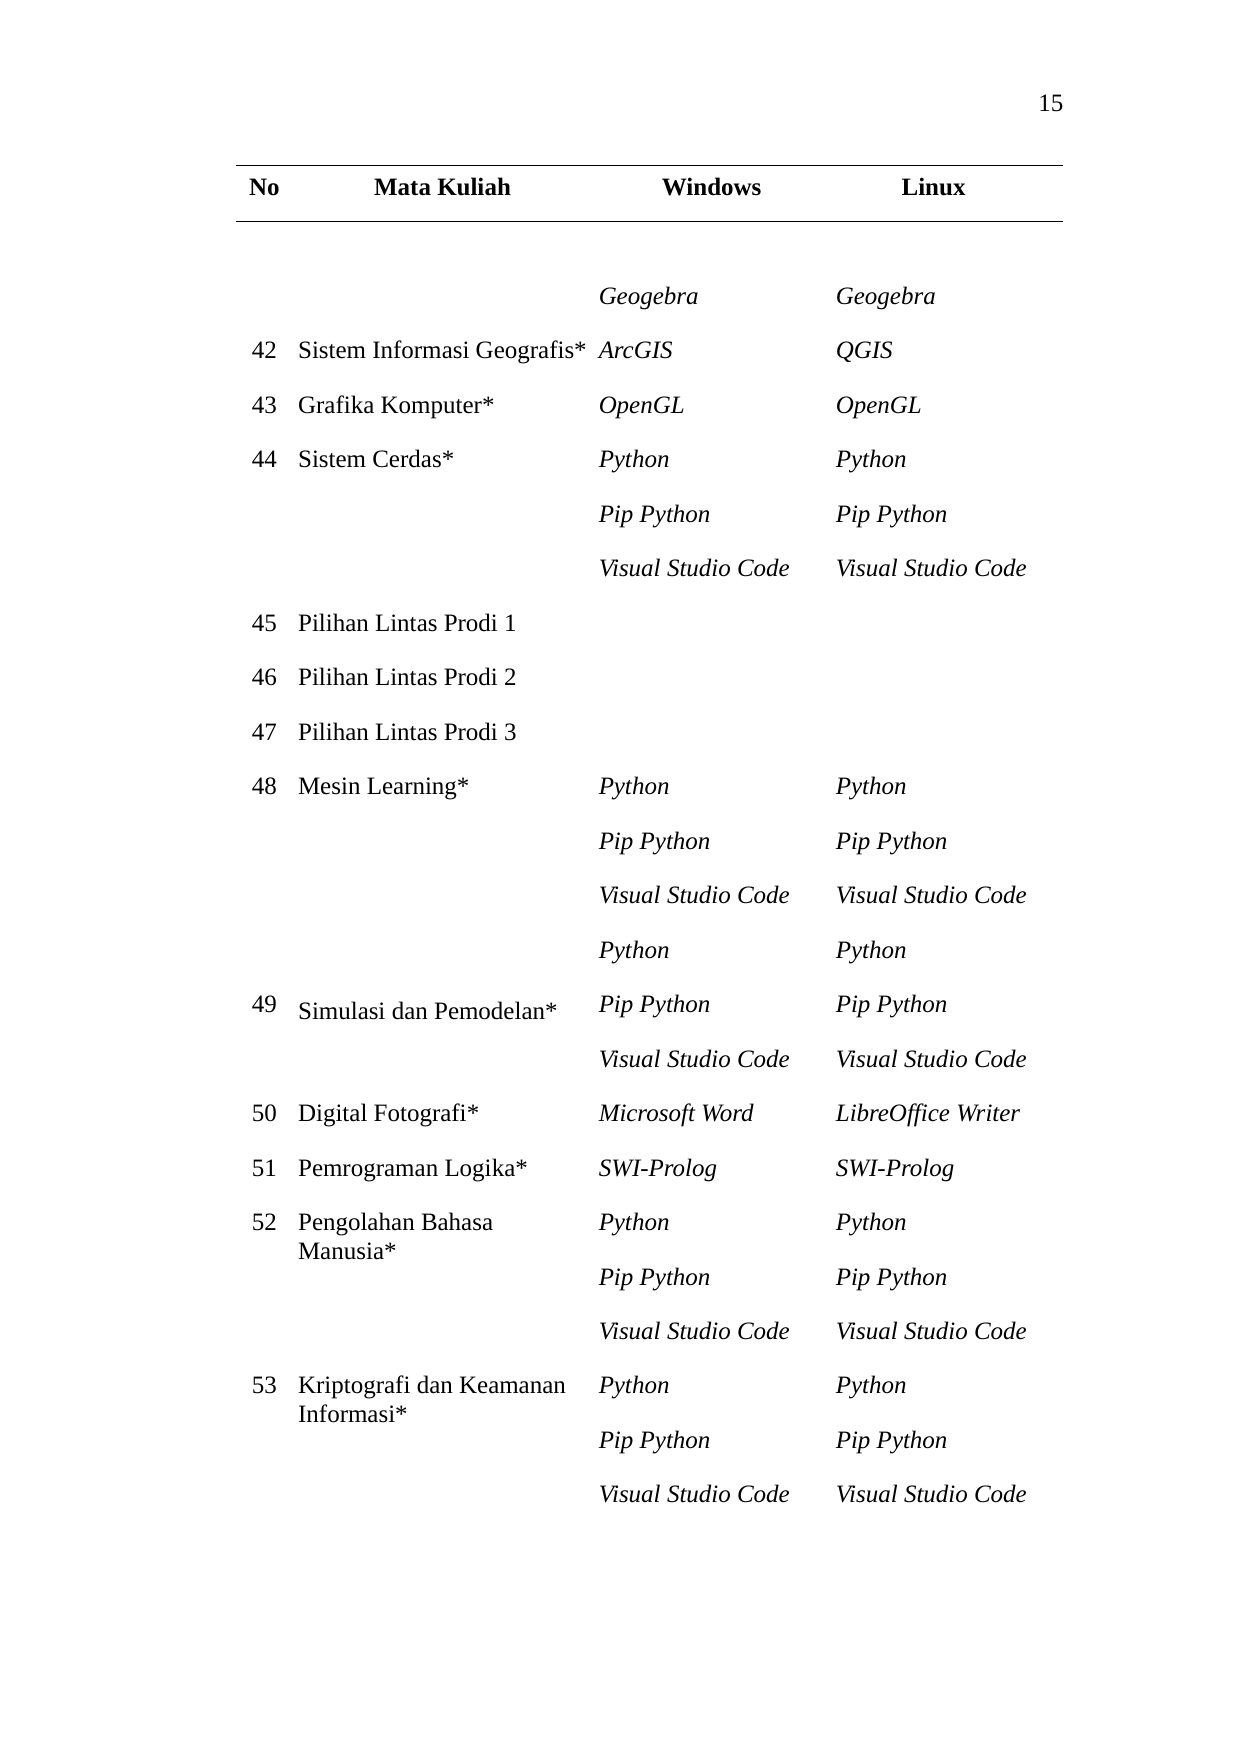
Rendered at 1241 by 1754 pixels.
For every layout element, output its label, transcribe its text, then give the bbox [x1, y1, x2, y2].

table_cell QGIS [830, 330, 1063, 384]
table_cell 43 [236, 384, 292, 439]
table_cell Kriptografi dan Keamanan Informasi* [292, 1365, 593, 1528]
table_cell Pip Python [830, 1419, 1063, 1474]
table_cell [830, 222, 1063, 275]
table_cell Pip Python [830, 820, 1063, 874]
table_cell OpenGL [593, 384, 830, 439]
table_header Linux [830, 166, 1063, 221]
table_cell Pip Python [593, 820, 830, 874]
table_cell ArcGIS [593, 330, 830, 384]
table_cell Python [593, 439, 830, 493]
table_cell Pilihan Lintas Prodi 3 [292, 711, 593, 766]
table_cell [593, 602, 830, 657]
table_cell Visual Studio Code [830, 548, 1063, 602]
table_cell [830, 711, 1063, 766]
table_cell SWI-Prolog [593, 1147, 830, 1201]
table_cell 53 [236, 1365, 292, 1528]
table_cell Pip Python [830, 1256, 1063, 1310]
table_cell Visual Studio Code [593, 1474, 830, 1528]
table_cell Python [830, 439, 1063, 493]
table_cell Pip Python [593, 1419, 830, 1474]
table_cell 48 [236, 766, 292, 929]
table_cell Sistem Informasi Geografis* [292, 330, 593, 384]
table_cell Visual Studio Code [593, 1038, 830, 1092]
table_cell Python [830, 929, 1063, 983]
table_cell Pilihan Lintas Prodi 2 [292, 657, 593, 711]
table_cell 46 [236, 657, 292, 711]
table_cell [593, 222, 830, 275]
table_cell Grafika Komputer* [292, 384, 593, 439]
table_cell Python [593, 1201, 830, 1256]
table_cell Microsoft Word [593, 1093, 830, 1147]
table_cell 49 [236, 929, 292, 1092]
table_cell Pip Python [830, 984, 1063, 1038]
table_cell 50 [236, 1093, 292, 1147]
table_cell Python [830, 1201, 1063, 1256]
table_cell Pip Python [830, 493, 1063, 548]
table_cell OpenGL [830, 384, 1063, 439]
table_cell [830, 602, 1063, 657]
table_header Mata Kuliah [292, 166, 593, 221]
table_cell [593, 657, 830, 711]
table_cell Pip Python [593, 984, 830, 1038]
table_header No [236, 166, 292, 221]
table_cell Geogebra [593, 275, 830, 330]
table_cell Pip Python [593, 493, 830, 548]
table_cell Visual Studio Code [830, 875, 1063, 929]
table_cell SWI-Prolog [830, 1147, 1063, 1201]
table_cell Digital Fotografi* [292, 1093, 593, 1147]
table_cell Python [593, 1365, 830, 1419]
table_cell Visual Studio Code [593, 875, 830, 929]
table_cell 47 [236, 711, 292, 766]
table_cell 51 [236, 1147, 292, 1201]
table_cell Python [830, 1365, 1063, 1419]
table_cell Pemrograman Logika* [292, 1147, 593, 1201]
table_cell Visual Studio Code [830, 1038, 1063, 1092]
table_cell Visual Studio Code [830, 1310, 1063, 1365]
table_cell Pengolahan Bahasa Manusia* [292, 1201, 593, 1365]
table_cell Sistem Cerdas* [292, 439, 593, 602]
table_cell Visual Studio Code [593, 548, 830, 602]
table_cell Pilihan Lintas Prodi 1 [292, 602, 593, 657]
table_cell Python [593, 766, 830, 820]
table_cell 52 [236, 1201, 292, 1365]
table_header Windows [593, 166, 830, 221]
table_cell [593, 711, 830, 766]
table_cell Python [593, 929, 830, 983]
table_cell LibreOffice Writer [830, 1093, 1063, 1147]
table_cell [830, 657, 1063, 711]
table_cell Pip Python [593, 1256, 830, 1310]
table_cell Python [830, 766, 1063, 820]
table_cell Simulasi dan Pemodelan* [292, 929, 593, 1092]
table_cell Mesin Learning* [292, 766, 593, 929]
table_cell 42 [236, 330, 292, 384]
table_cell Visual Studio Code [593, 1310, 830, 1365]
table_cell 45 [236, 602, 292, 657]
table_cell 44 [236, 439, 292, 602]
table_cell Geogebra [830, 275, 1063, 330]
table_cell Visual Studio Code [830, 1474, 1063, 1528]
